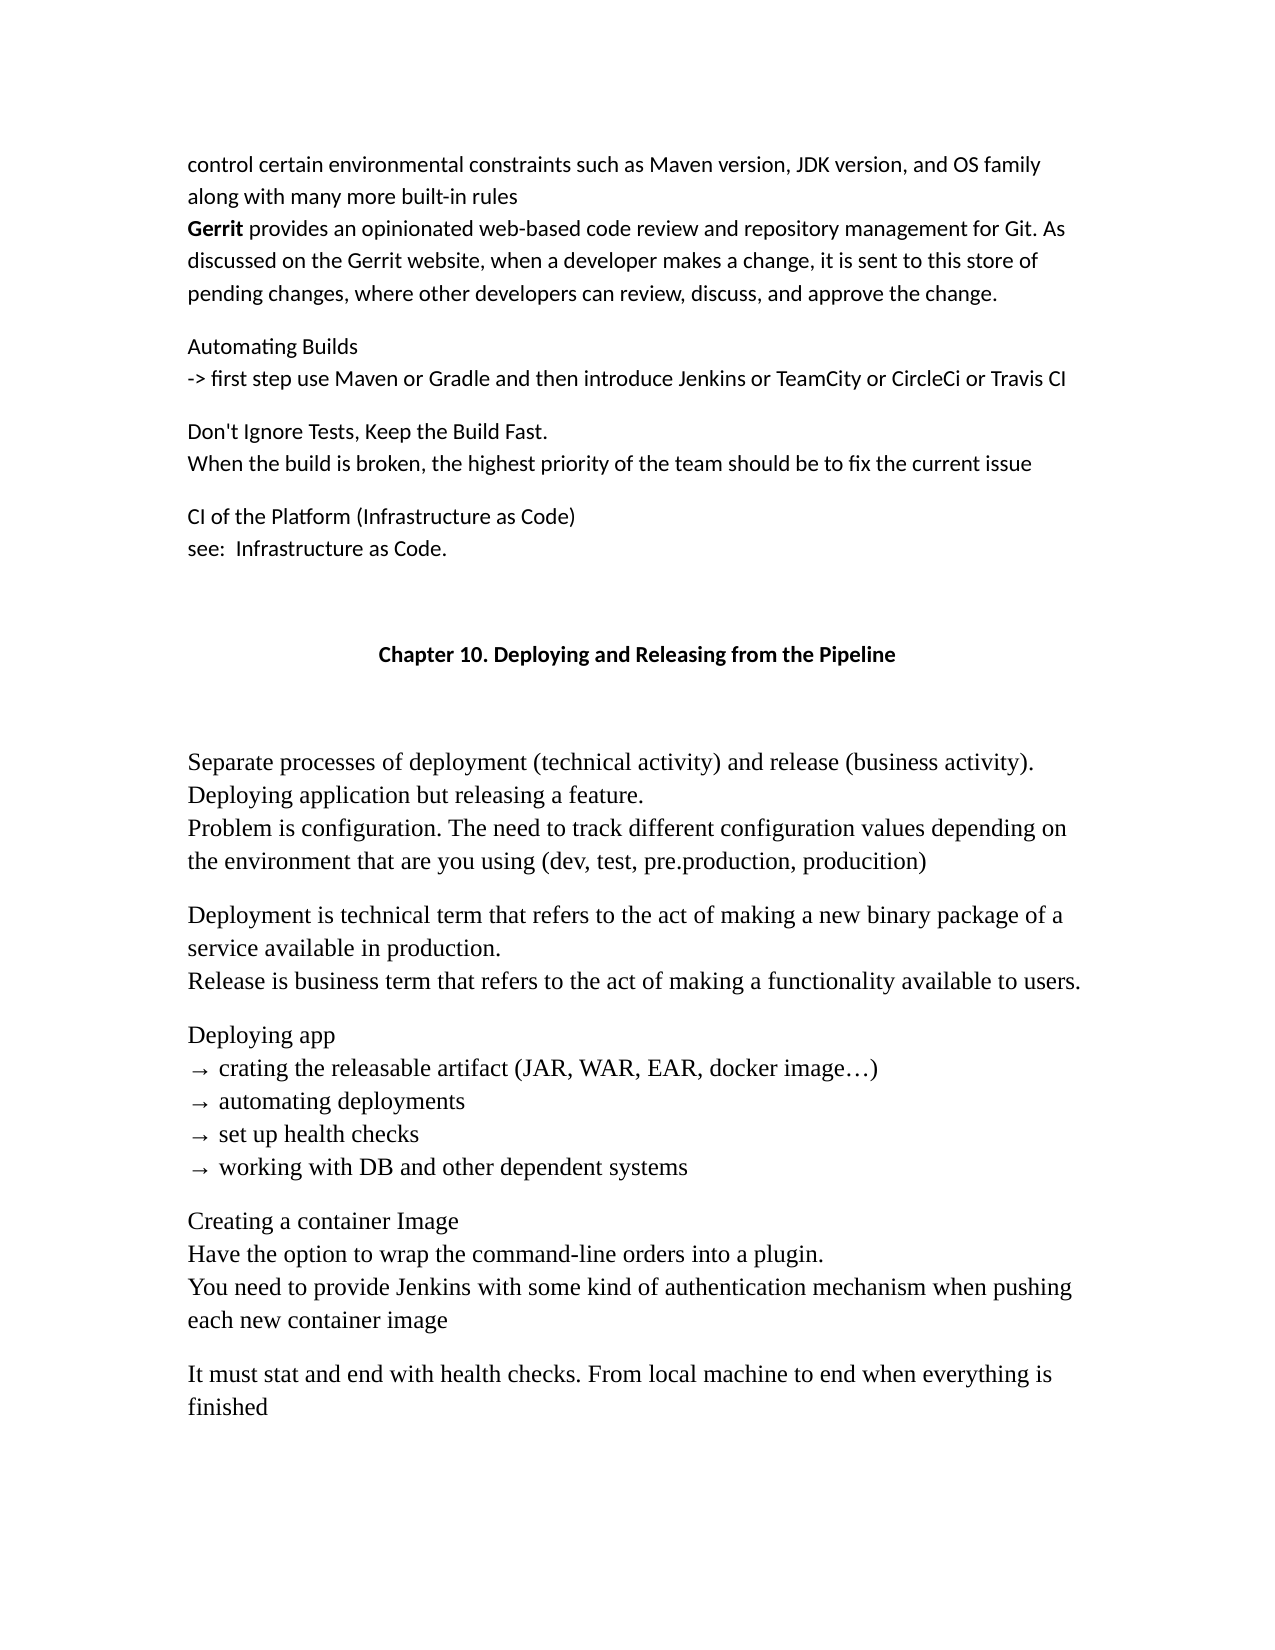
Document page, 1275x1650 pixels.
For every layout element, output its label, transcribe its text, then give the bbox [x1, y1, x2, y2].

text control certain environmental constraints such as Maven version, JDK version, and OS family along with many more built-in rules Gerrit provides an opinionated web-based code review and repository management for Git. As discussed on the Gerrit website, when a developer makes a change, it is sent to this store of pending changes, where other developers can review, discuss, and approve the change. [187, 150, 1087, 307]
text Don't Ignore Tests, Keep the Build Fast. When the build is broken, the highest priority of the team should be to fix the current issue [187, 417, 1087, 477]
text Chapter 10. Deploying and Releasing from the Pipeline [187, 640, 1087, 668]
text Deployment is technical term that refers to the act of making a new binary package of a service available in production. Release is business term that refers to the act of making a functionality available to users. [187, 900, 1087, 995]
text Automating Builds -> first step use Maven or Gradle and then introduce Jenkins or TeamCity or CircleCi or Travis CI [187, 332, 1087, 392]
text Deploying app → crating the releasable artifact (JAR, WAR, EAR, docker image…) → automating deployments → set up health checks → working with DB and other dependent systems [187, 1020, 1087, 1181]
text Creating a container Image Have the option to wrap the command-line orders into a plugin. You need to provide Jenkins with some kind of authentication mechanism when pushing each new container image [187, 1206, 1087, 1334]
text CI of the Platform (Infrastructure as Code) see: Infrastructure as Code. [187, 502, 1087, 562]
text It must stat and end with health checks. From local machine to end when everything is finished [187, 1359, 1087, 1421]
text Separate processes of deployment (technical activity) and release (business activity). Deploying application but releasing a feature. Problem is configuration. The need to track different configuration values depending on the environment that are you using (dev, test, pre.production, producition) [187, 747, 1087, 875]
